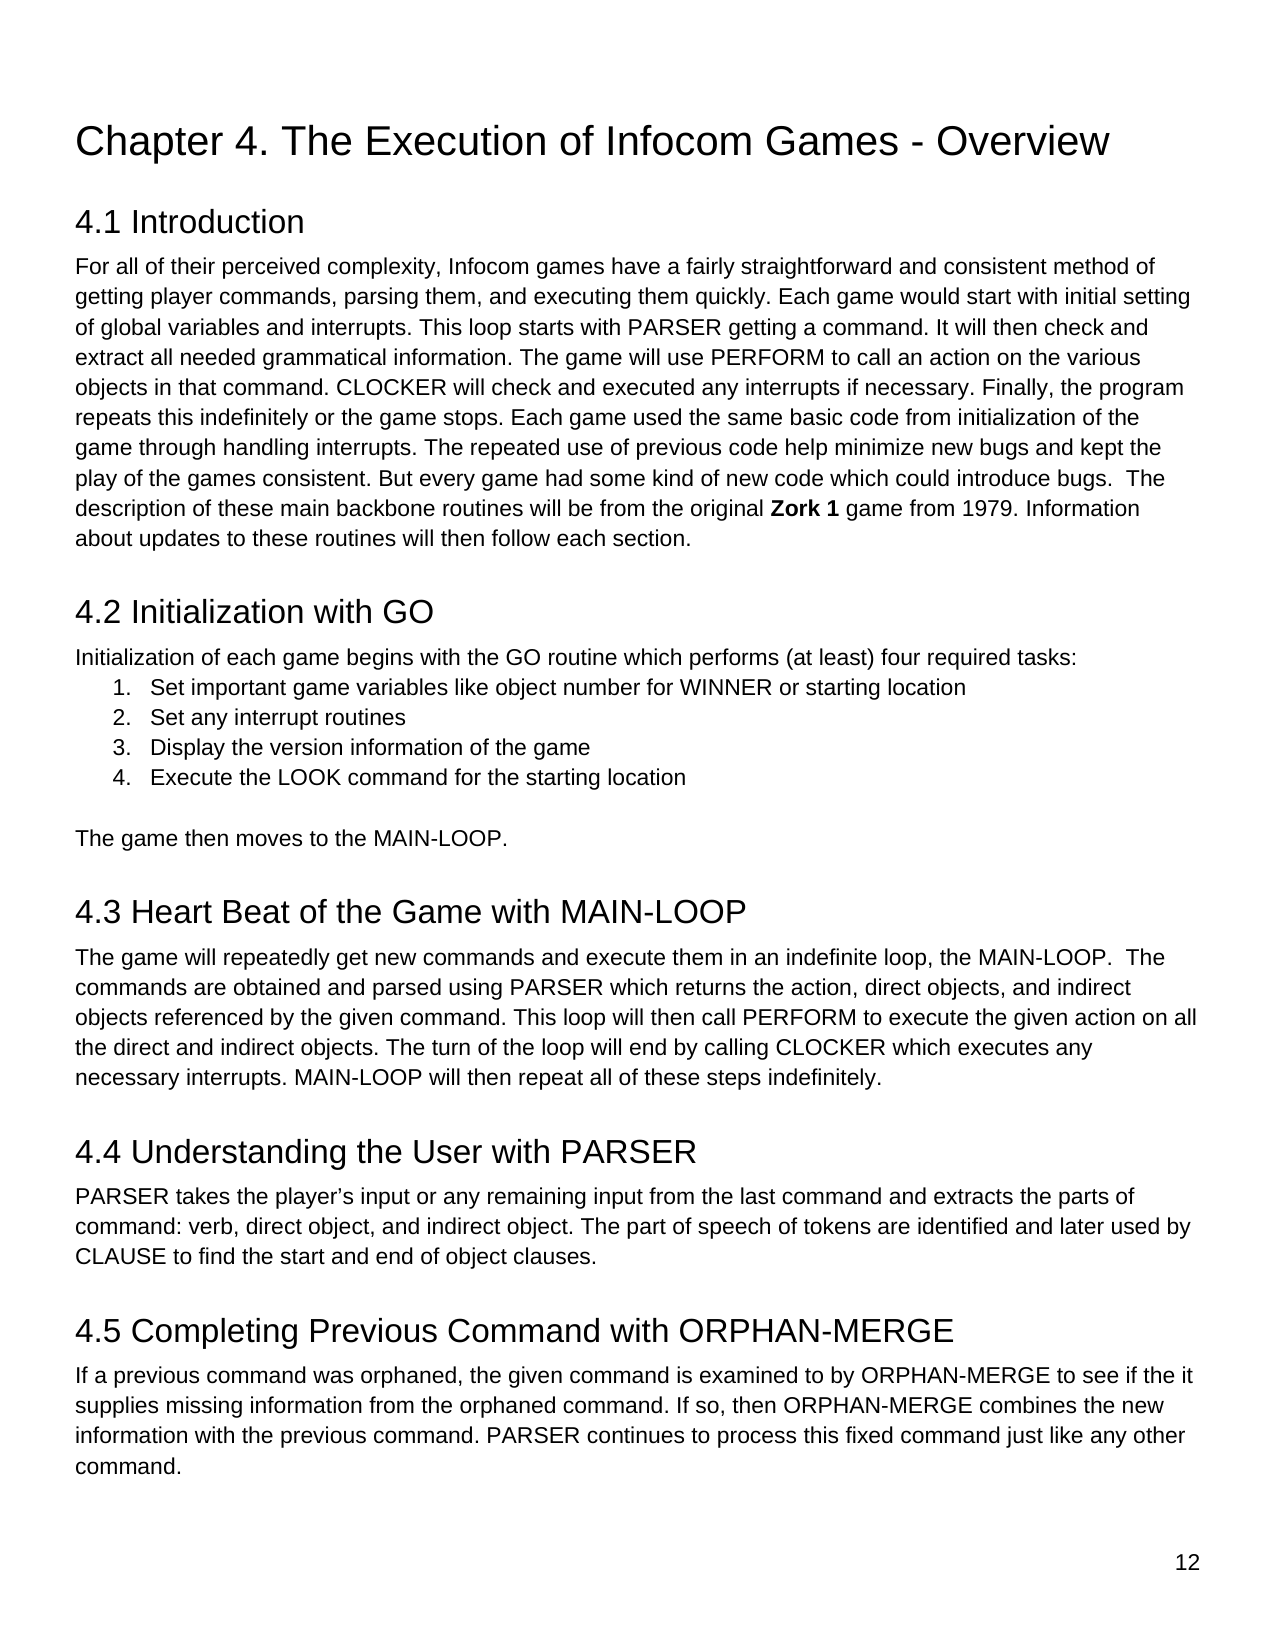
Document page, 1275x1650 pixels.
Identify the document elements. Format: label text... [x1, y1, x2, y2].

subtitle 4.1 Introduction [75, 202, 1200, 241]
list Set any interrupt routines [112, 704, 1200, 730]
text PARSER takes the player’s input or any remaining input from the last command and extracts the parts of command: verb, direct object, and indirect object. The part of speech of tokens are identified and later used by CLAUSE to find the start and end of object clauses. [75, 1183, 1200, 1270]
text The game will repeatedly get new commands and execute them in an indefinite loop, the MAIN-LOOP. The commands are obtained and parsed using PARSER which returns the action, direct objects, and indirect objects referenced by the given command. This loop will then call PERFORM to execute the given action on all the direct and indirect objects. The turn of the loop will end by calling CLOCKER which executes any necessary interrupts. MAIN-LOOP will then repeat all of these steps indefinitely. [75, 943, 1200, 1091]
subtitle 4.2 Initialization with GO [75, 593, 1200, 631]
text For all of their perceived complexity, Infocom games have a fairly straightforward and consistent method of getting player commands, parsing them, and executing them quickly. Each game would start with initial setting of global variables and interrupts. This loop starts with PARSER getting a command. It will then check and extract all needed grammatical information. The game will use PERFORM to call an action on the various objects in that command. CLOCKER will check and executed any interrupts if necessary. Finally, the program repeats this indefinitely or the game stops. Each game used the same basic code from initialization of the game through handling interrupts. The repeated use of previous code help minimize new bugs and kept the play of the games consistent. But every game had some kind of new code which could introduce bugs. The description of these main backbone routines will be from the original Zork 1 game from 1979. Information about updates to these routines will then follow each section. [75, 253, 1200, 551]
subtitle Chapter 4. The Execution of Infocom Games - Overview [75, 117, 1200, 164]
subtitle 4.5 Completing Previous Command with ORPHAN-MERGE [75, 1311, 1200, 1349]
list Set important game variables like object number for WINNER or starting location [112, 674, 1200, 700]
text If a previous command was orphaned, the given command is examined to by ORPHAN-MERGE to see if the it supplies missing information from the orphaned command. If so, then ORPHAN-MERGE combines the new information with the previous command. PARSER continues to process this fixed command just like any other command. [75, 1362, 1200, 1479]
subtitle 4.4 Understanding the User with PARSER [75, 1132, 1200, 1170]
subtitle 4.3 Heart Beat of the Game with MAIN-LOOP [75, 892, 1200, 931]
text Initialization of each game begins with the GO routine which performs (at least) four required tasks: [75, 643, 1200, 670]
list Display the version information of the game [112, 734, 1200, 761]
text The game then moves to the MAIN-LOOP. [75, 825, 1200, 851]
list Execute the LOOK command for the starting location [112, 764, 1200, 791]
